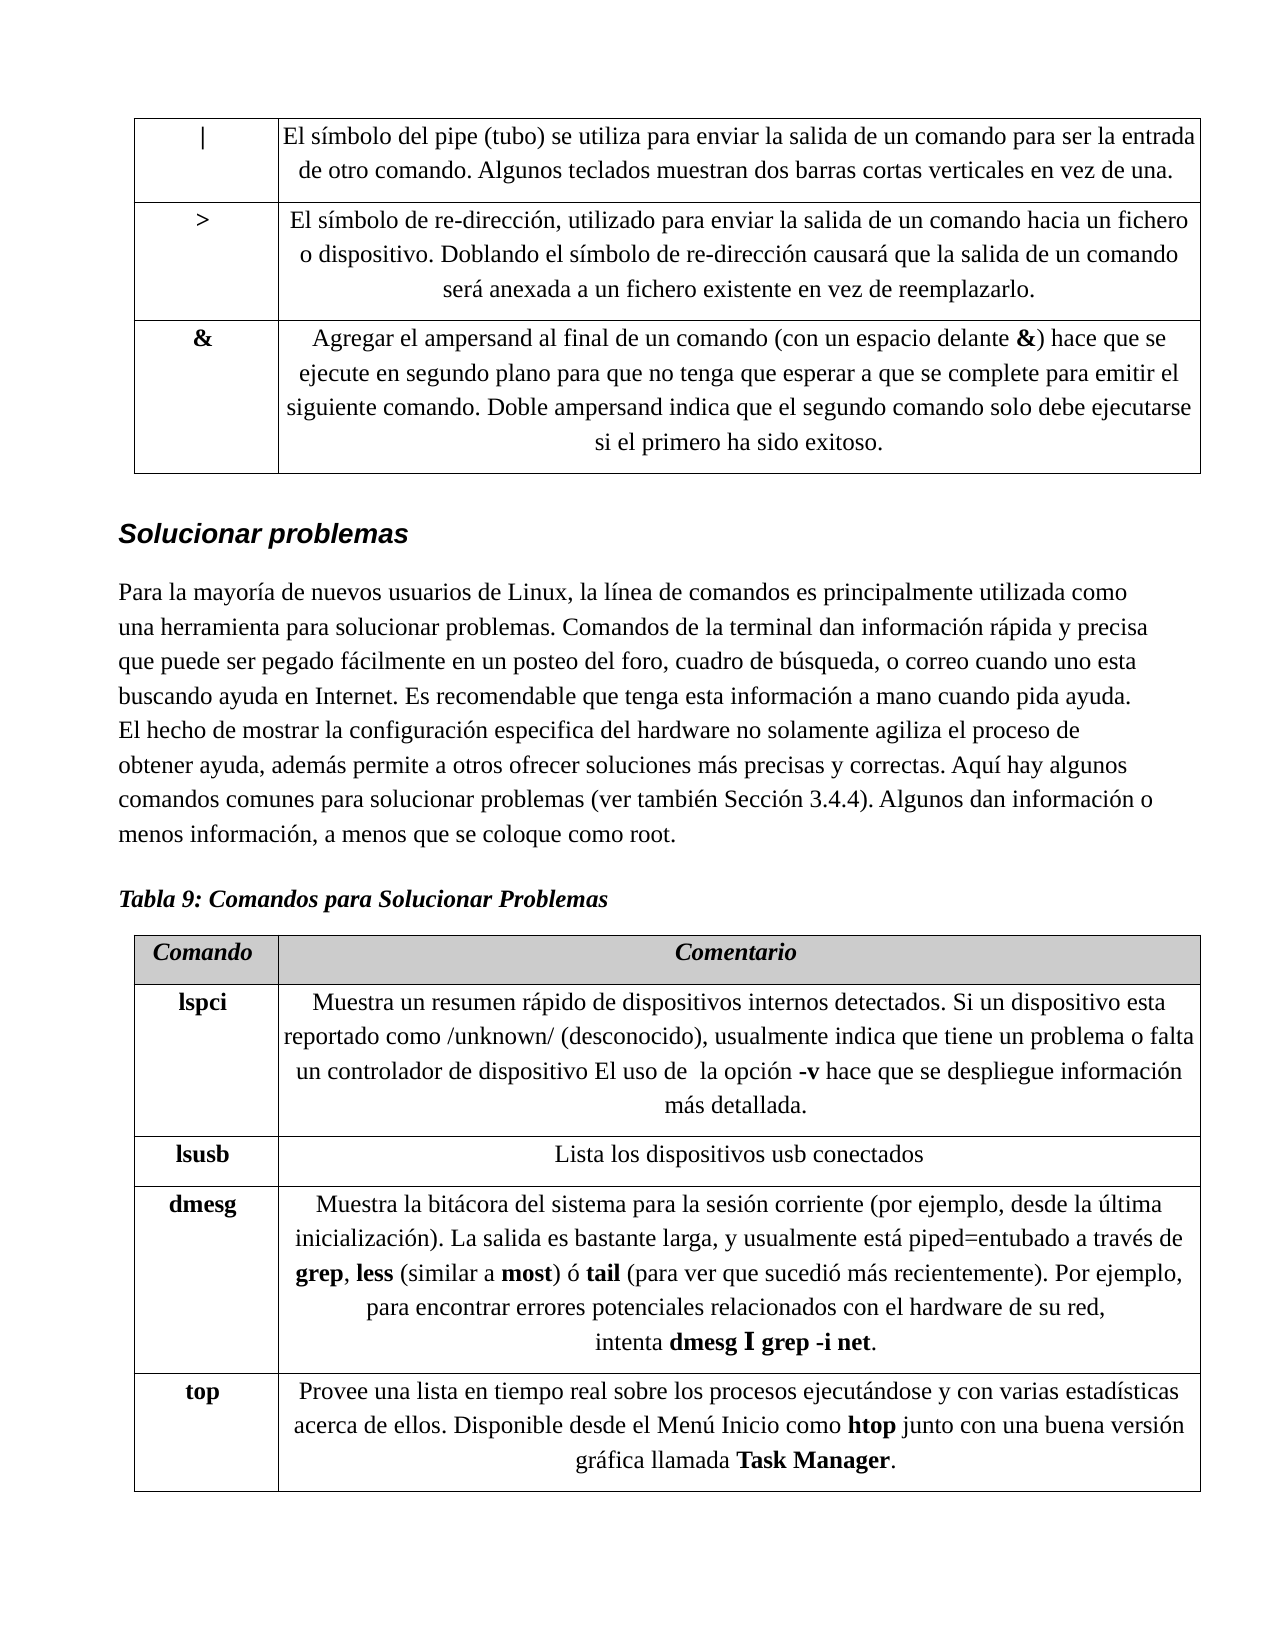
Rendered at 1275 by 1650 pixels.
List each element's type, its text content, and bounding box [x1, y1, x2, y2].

table_header Comando [135, 936, 278, 984]
table_cell Lista los dispositivos usb conectados [279, 1137, 1200, 1186]
table_cell Provee una lista en tiempo real sobre los procesos ejecutándose y con varias estadísticas acerca de ellos. Disponible desde el Menú Inicio como htop junto con una buena versión gráfica llamada Task Manager. [279, 1374, 1200, 1491]
table_cell El símbolo del pipe (tubo) se utiliza para enviar la salida de un comando para ser la entrada de otro comando. Algunos teclados muestran dos barras cortas verticales en vez de una. [279, 119, 1200, 202]
table_header Comentario [279, 936, 1200, 984]
table_cell El símbolo de re-dirección, utilizado para enviar la salida de un comando hacia un fichero o dispositivo. Doblando el símbolo de re-dirección causará que la salida de un comando será anexada a un fichero existente en vez de reemplazarlo. [279, 203, 1200, 320]
subtitle Solucionar problemas [118, 485, 1157, 549]
text Para la mayoría de nuevos usuarios de Linux, la línea de comandos es principalmente utilizada como una herramienta para solucionar problemas. Comandos de la terminal dan información rápida y precisa que puede ser pegado fácilmente en un posteo del foro, cuadro de búsqueda, o correo cuando uno esta buscando ayuda en Internet. Es recomendable que tenga esta información a mano cuando pida ayuda. El hecho de mostrar la configuración especifica del hardware no solamente agiliza el proceso de obtener ayuda, además permite a otros ofrecer soluciones más precisas y correctas. Aquí hay algunos comandos comunes para solucionar problemas (ver también Sección 3.4.4). Algunos dan información o menos información, a menos que se coloque como root. [118, 577, 1157, 847]
table_cell & [135, 321, 278, 473]
table_cell top [135, 1374, 278, 1491]
text Tabla 9: Comandos para Solucionar Problemas [118, 884, 1157, 913]
table_cell Agregar el ampersand al final de un comando (con un espacio delante &) hace que se ejecute en segundo plano para que no tenga que esperar a que se complete para emitir el siguiente comando. Doble ampersand indica que el segundo comando solo debe ejecutarse si el primero ha sido exitoso. [279, 321, 1200, 473]
table_cell Muestra la bitácora del sistema para la sesión corriente (por ejemplo, desde la última inicialización). La salida es bastante larga, y usualmente está piped=entubado a través de grep, less (similar a most) ó tail (para ver que sucedió más recientemente). Por ejemplo, para encontrar errores potenciales relacionados con el hardware de su red, intenta dmesg Ⅰ grep -i net. [279, 1187, 1200, 1373]
table_cell > [135, 203, 278, 320]
table_cell dmesg [135, 1187, 278, 1373]
table_cell | [135, 119, 278, 202]
table_cell lsusb [135, 1137, 278, 1186]
table_cell lspci [135, 985, 278, 1136]
table_cell Muestra un resumen rápido de dispositivos internos detectados. Si un dispositivo esta reportado como /unknown/ (desconocido), usualmente indica que tiene un problema o falta un controlador de dispositivo El uso de la opción -v hace que se despliegue información más detallada. [279, 985, 1200, 1136]
